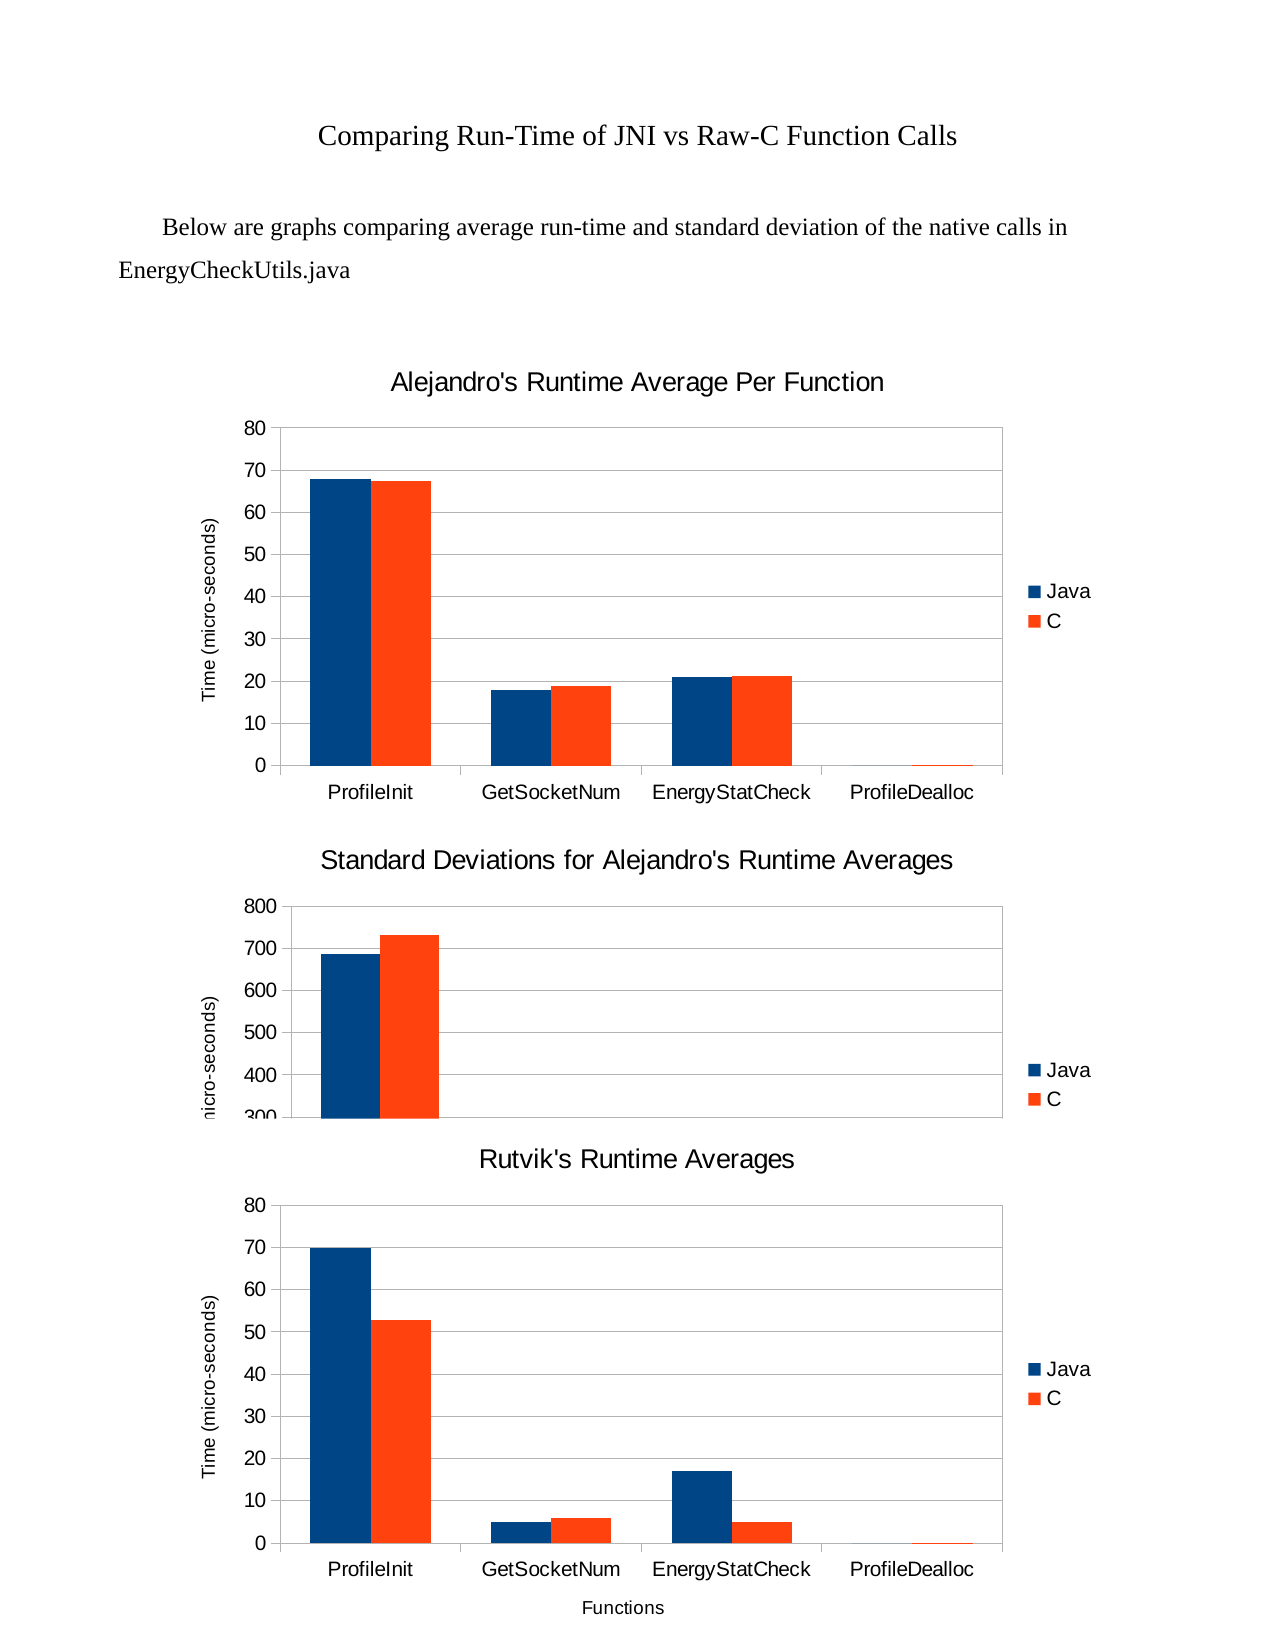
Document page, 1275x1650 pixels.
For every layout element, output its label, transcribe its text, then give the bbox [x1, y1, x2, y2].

text Below are graphs comparing average run-time and standard deviation of the native calls in EnergyCheckUtils.java [118, 212, 1157, 283]
text Comparing Run-Time of JNI vs Raw-C Function Calls [118, 118, 1157, 152]
